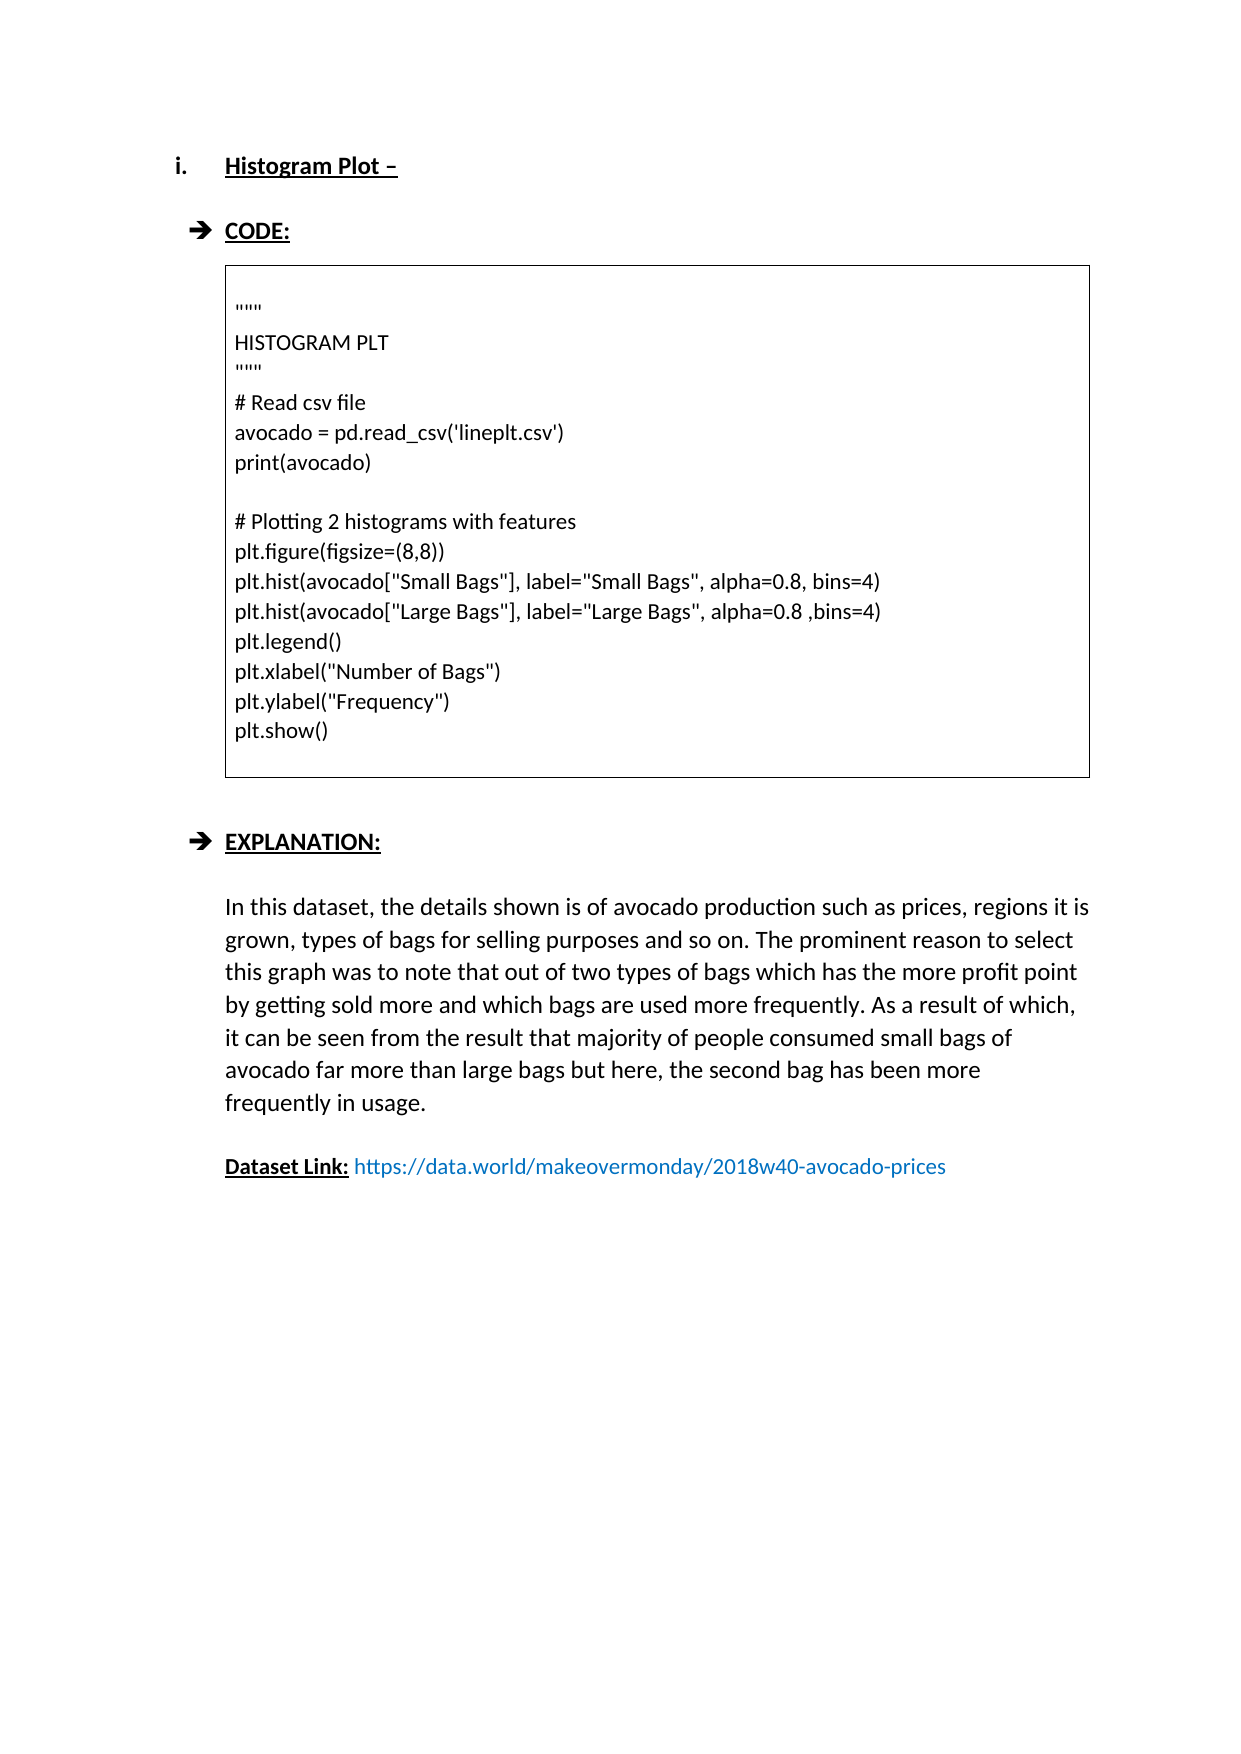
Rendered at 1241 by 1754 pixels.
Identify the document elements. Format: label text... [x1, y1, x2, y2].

text print(avocado) [226, 447, 1089, 476]
list Histogram Plot – [187, 150, 1090, 181]
text plt.hist(avocado["Large Bags"], label="Large Bags", alpha=0.8 ,bins=4) [226, 596, 1089, 625]
text plt.legend() [226, 626, 1089, 655]
text plt.xlabel("Number of Bags") [226, 656, 1089, 685]
list Dataset Link: https://data.world/makeovermonday/2018w40-avocado-prices [225, 1152, 1090, 1180]
text avocado = pd.read_csv('lineplt.csv') [226, 417, 1089, 446]
text HISTOGRAM PLT [226, 327, 1089, 356]
text plt.figure(figsize=(8,8)) [226, 536, 1089, 565]
text """ [226, 297, 1089, 326]
list In this dataset, the details shown is of avocado production such as prices, regions it is grown, types of bags for selling purposes and so on. The prominent reason to select this graph was to note that out of two types of bags which has the more profit point by getting sold more and which bags are used more frequently. As a result of which, it can be seen from the result that majority of people consumed small bags of avocado far more than large bags but here, the second bag has been more frequently in usage. [225, 891, 1090, 1117]
text plt.hist(avocado["Small Bags"], label="Small Bags", alpha=0.8, bins=4) [226, 566, 1089, 595]
list CODE: [187, 215, 1090, 246]
list EXPLANATION: [187, 826, 1090, 857]
text plt.ylabel("Frequency") [226, 686, 1089, 715]
text plt.show() [226, 716, 1089, 745]
text # Plotting 2 histograms with features [226, 506, 1089, 535]
text """ [226, 357, 1089, 386]
text # Read csv file [226, 387, 1089, 416]
